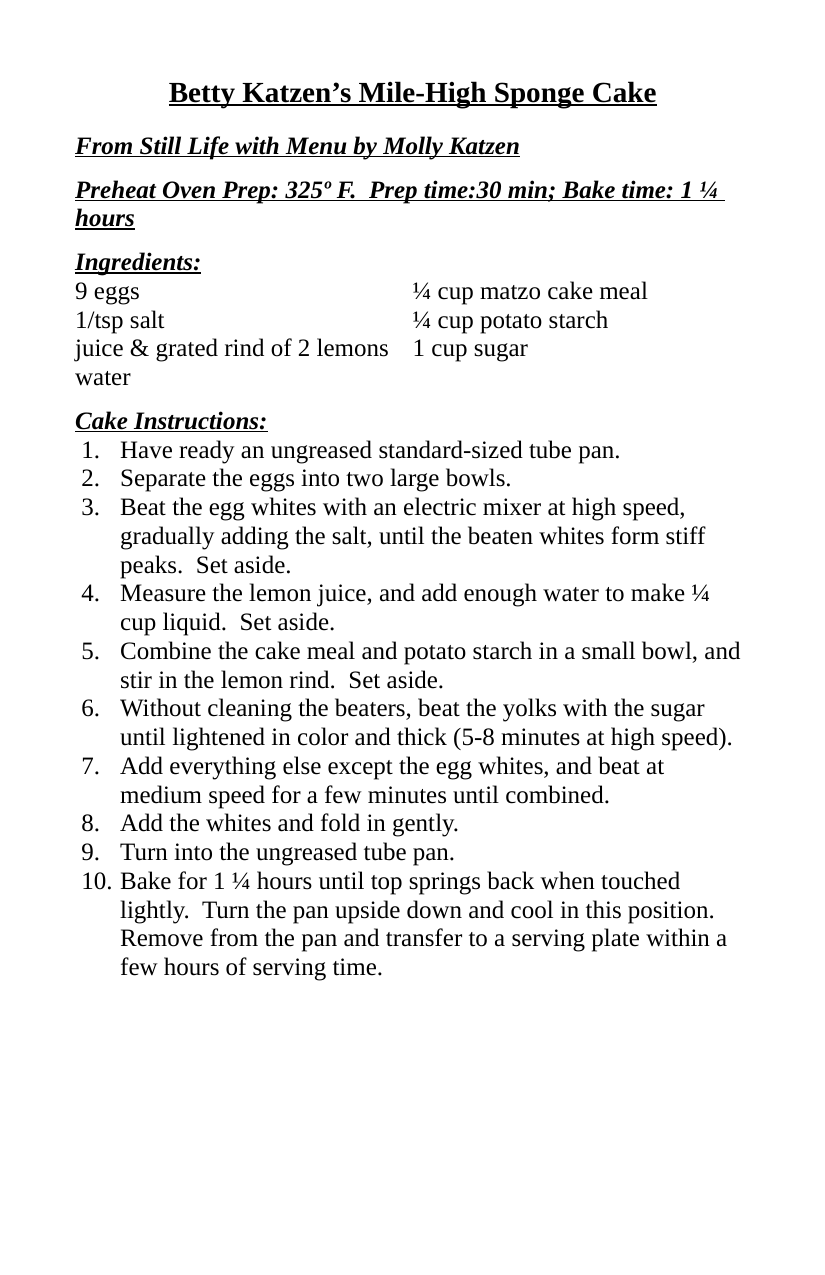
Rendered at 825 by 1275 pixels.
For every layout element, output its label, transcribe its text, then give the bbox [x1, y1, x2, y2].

subtitle Preheat Oven Prep: 325º F. Prep time:30 min; Bake time: 1 ¼ hours [75, 175, 750, 232]
list Add the whites and fold in gently. [75, 808, 750, 837]
list Without cleaning the beaters, beat the yolks with the sugar until lightened in color and thick (5-8 minutes at high speed). [75, 693, 750, 751]
list Beat the egg whites with an electric mixer at high speed, gradually adding the salt, until the beaten whites form stiff peaks. Set aside. [75, 492, 750, 578]
subtitle From Still Life with Menu by Molly Katzen [75, 131, 750, 160]
text 1 cup sugar [412, 333, 750, 362]
list Have ready an ungreased standard-sized tube pan. [75, 435, 750, 463]
list Measure the lemon juice, and add enough water to make ¼ cup liquid. Set aside. [75, 578, 750, 636]
list Turn into the ungreased tube pan. [75, 837, 750, 866]
subtitle Betty Katzen’s Mile-High Sponge Cake [75, 75, 750, 108]
text water [75, 362, 412, 391]
text 1/tsp salt [75, 305, 412, 333]
text ¼ cup matzo cake meal [412, 276, 750, 305]
text juice & grated rind of 2 lemons [75, 333, 412, 362]
list Combine the cake meal and potato starch in a small bowl, and stir in the lemon rind. Set aside. [75, 636, 750, 693]
text ¼ cup potato starch [412, 305, 750, 333]
list Separate the eggs into two large bowls. [75, 463, 750, 492]
list Add everything else except the egg whites, and beat at medium speed for a few minutes until combined. [75, 751, 750, 808]
subtitle Cake Instructions: [75, 406, 750, 435]
text 9 eggs [75, 276, 412, 305]
list Bake for 1 ¼ hours until top springs back when touched lightly. Turn the pan upside down and cool in this position. Remove from the pan and transfer to a serving plate within a few hours of serving time. [75, 866, 750, 981]
subtitle Ingredients: [75, 247, 750, 276]
